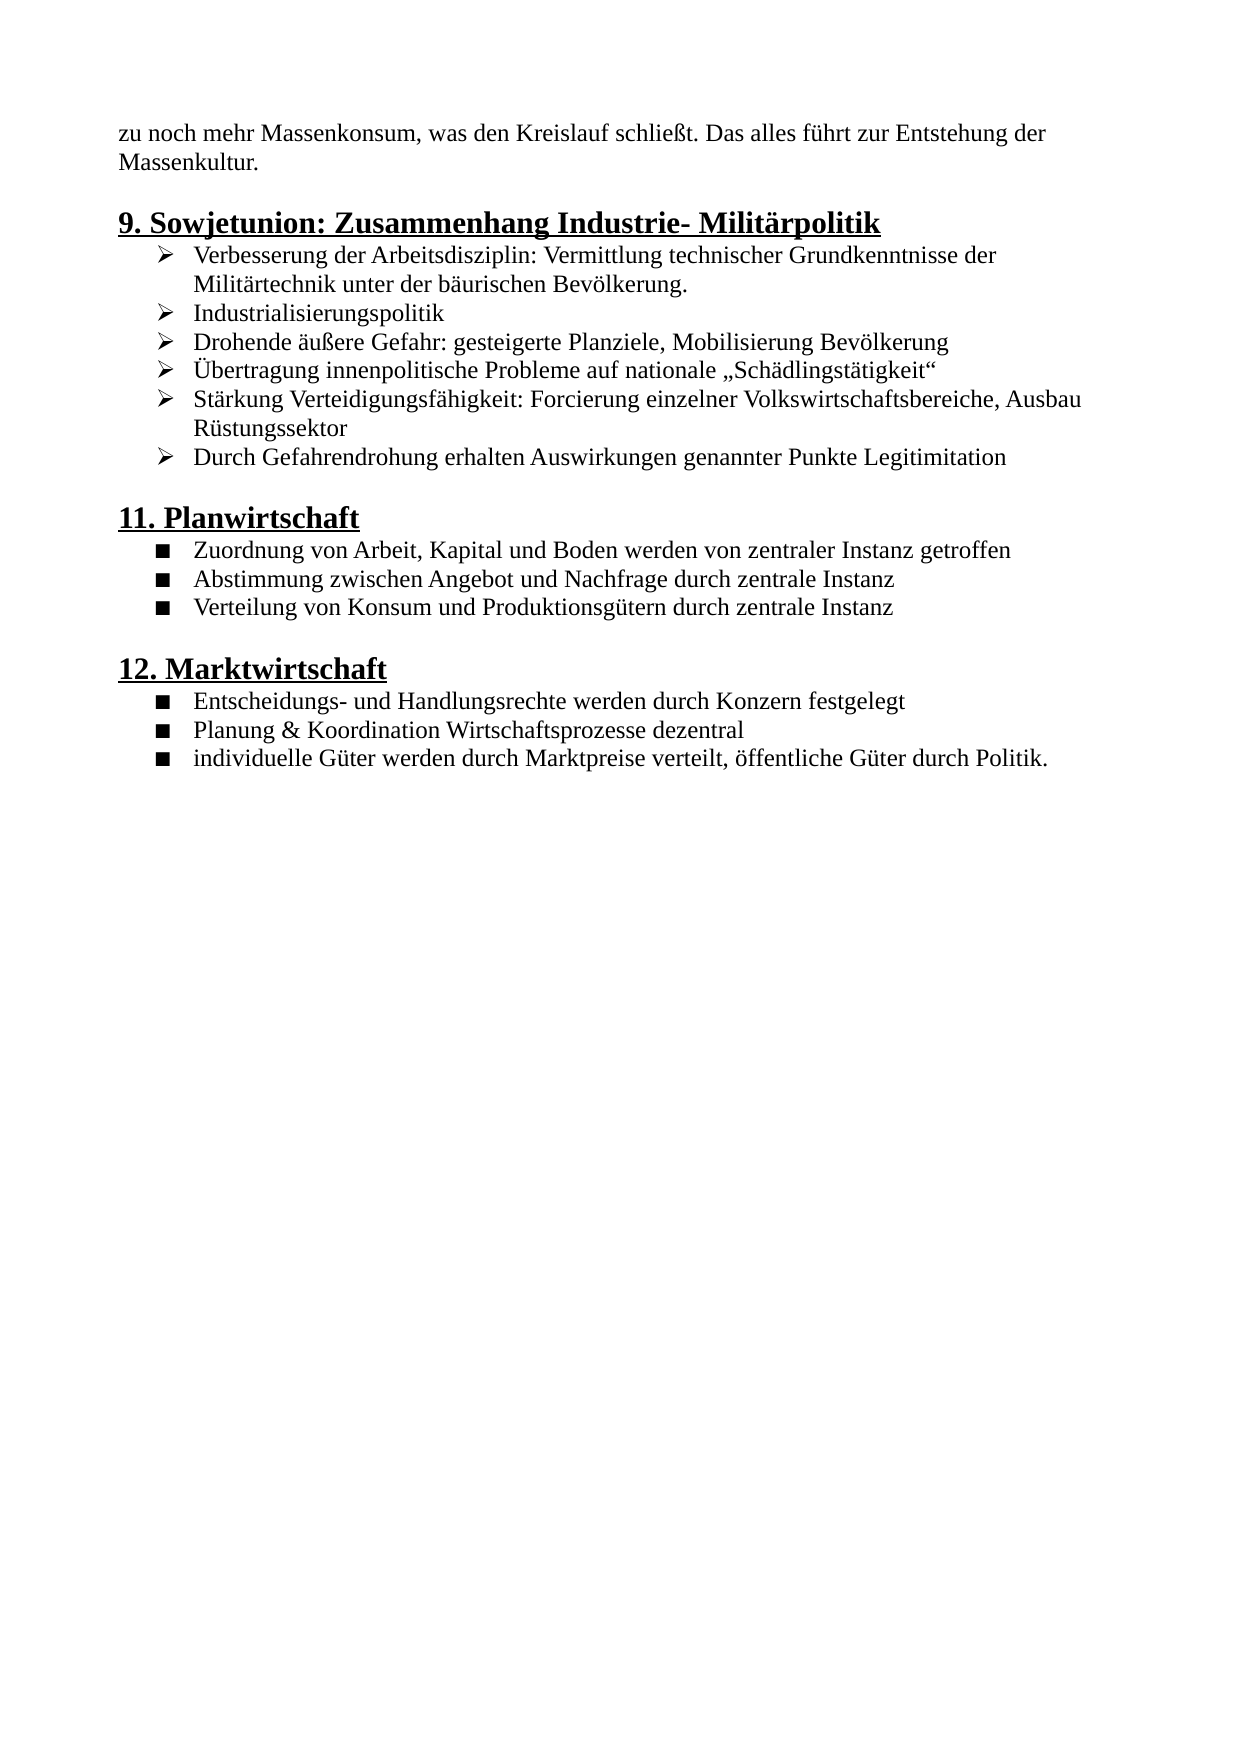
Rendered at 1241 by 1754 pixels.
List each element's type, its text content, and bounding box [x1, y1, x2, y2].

list Industrialisierungspolitik [156, 298, 1122, 327]
list Durch Gefahrendrohung erhalten Auswirkungen genannter Punkte Legitimitation [156, 442, 1122, 470]
list Drohende äußere Gefahr: gesteigerte Planziele, Mobilisierung Bevölkerung [156, 327, 1122, 355]
list Verteilung von Konsum und Produktionsgütern durch zentrale Instanz [156, 592, 1122, 621]
text 12. Marktwirtschaft [118, 650, 1122, 686]
list Zuordnung von Arbeit, Kapital und Boden werden von zentraler Instanz getroffen [156, 535, 1122, 564]
list Entscheidungs- und Handlungsrechte werden durch Konzern festgelegt [156, 686, 1122, 715]
list Abstimmung zwischen Angebot und Nachfrage durch zentrale Instanz [156, 564, 1122, 592]
list Planung & Koordination Wirtschaftsprozesse dezentral [156, 715, 1122, 743]
list Übertragung innenpolitische Probleme auf nationale „Schädlingstätigkeit“ [156, 355, 1122, 384]
list Verbesserung der Arbeitsdisziplin: Vermittlung technischer Grundkenntnisse der Militärtechnik unter der bäurischen Bevölkerung. [156, 240, 1122, 298]
text 11. Planwirtschaft [118, 499, 1122, 535]
list individuelle Güter werden durch Marktpreise verteilt, öffentliche Güter durch Politik. [156, 743, 1122, 772]
text 9. Sowjetunion: Zusammenhang Industrie- Militärpolitik [118, 204, 1122, 240]
text zu noch mehr Massenkonsum, was den Kreislauf schließt. Das alles führt zur Entstehung der Massenkultur. [118, 118, 1122, 176]
list Stärkung Verteidigungsfähigkeit: Forcierung einzelner Volkswirtschaftsbereiche, Ausbau Rüstungssektor [156, 384, 1122, 442]
